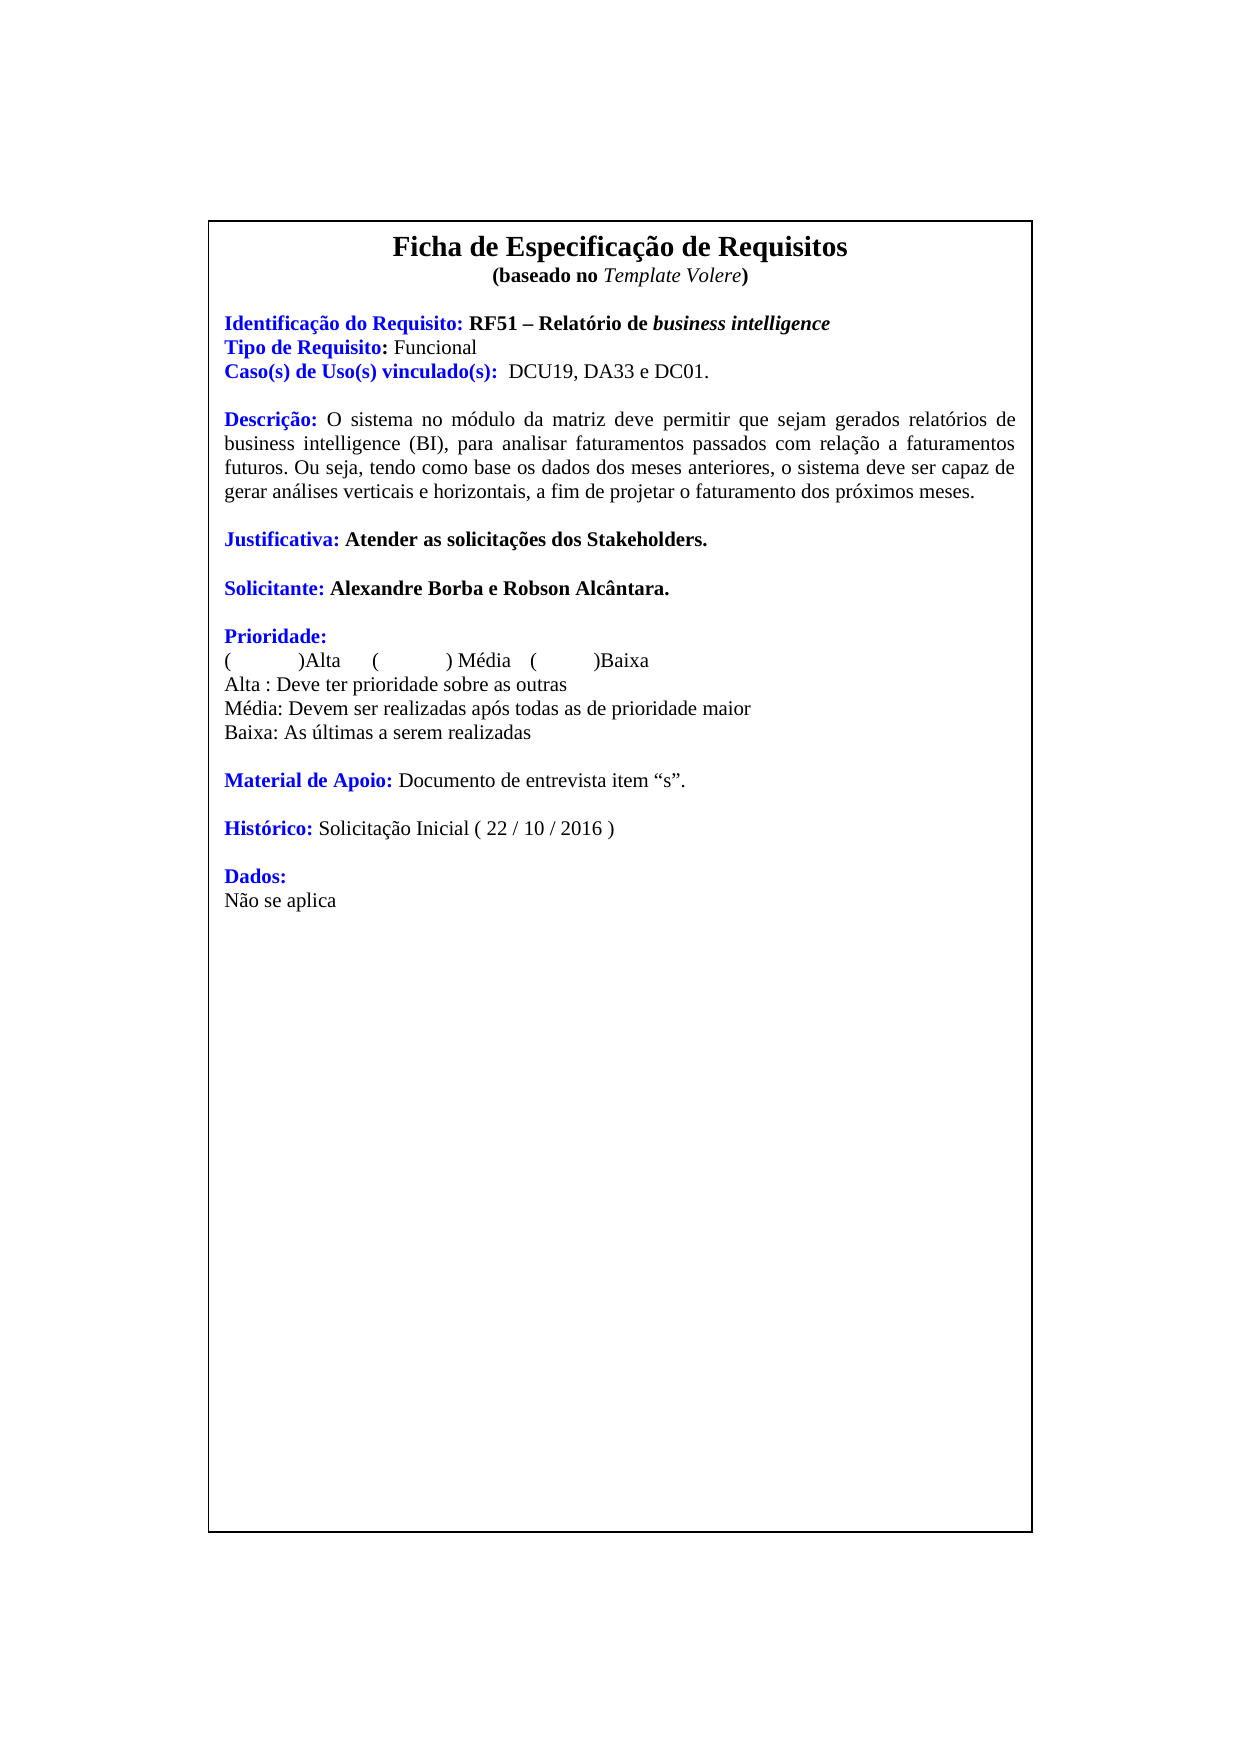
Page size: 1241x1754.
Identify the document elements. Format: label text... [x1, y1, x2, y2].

text Alta : Deve ter prioridade sobre as outras [224, 672, 1016, 696]
text Material de Apoio: Documento de entrevista item “s”. [224, 768, 1016, 792]
text ( )Alta ( ) Média ( )Baixa [224, 648, 1016, 672]
text Tipo de Requisito: Funcional [224, 335, 1016, 359]
text Média: Devem ser realizadas após todas as de prioridade maior [224, 696, 1016, 720]
text Baixa: As últimas a serem realizadas [224, 720, 1016, 744]
text Justificativa: Atender as solicitações dos Stakeholders. [224, 527, 1016, 551]
text Solicitante: Alexandre Borba e Robson Alcântara. [224, 575, 1016, 599]
text Não se aplica [224, 888, 1016, 912]
text (baseado no Template Volere) [224, 263, 1016, 287]
text Identificação do Requisito: RF51 – Relatório de business intelligence [224, 311, 1016, 335]
text Prioridade: [224, 623, 1016, 648]
text Dados: [224, 864, 1016, 888]
text Caso(s) de Uso(s) vinculado(s): DCU19, DA33 e DC01. [224, 359, 1016, 383]
text Ficha de Especificação de Requisitos [224, 229, 1016, 263]
text Descrição: O sistema no módulo da matriz deve permitir que sejam gerados relatórios de business intelligence (BI), para analisar faturamentos passados com relação a faturamentos futuros. Ou seja, tendo como base os dados dos meses anteriores, o sistema deve ser capaz de gerar análises verticais e horizontais, a fim de projetar o faturamento dos próximos meses. [224, 407, 1016, 503]
text Histórico: Solicitação Inicial ( 22 / 10 / 2016 ) [224, 816, 1016, 840]
